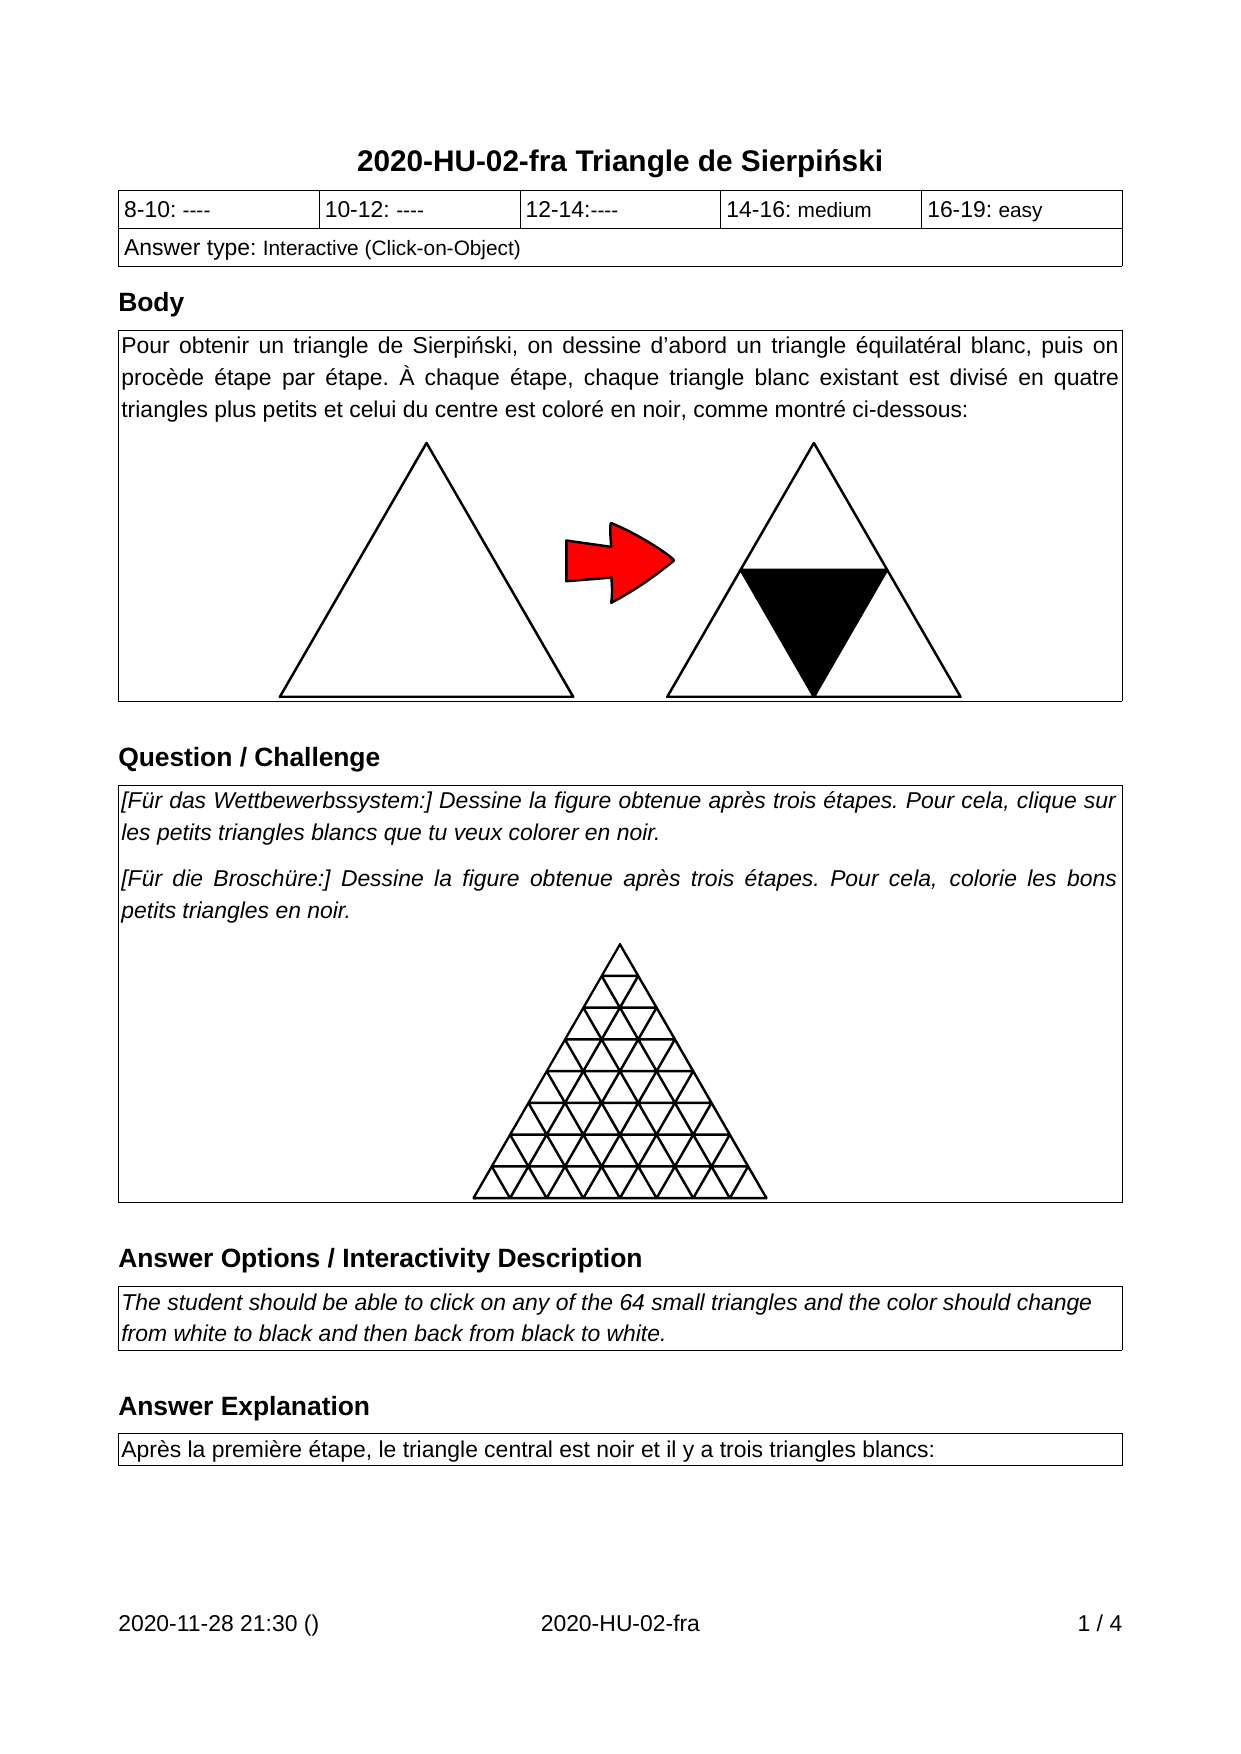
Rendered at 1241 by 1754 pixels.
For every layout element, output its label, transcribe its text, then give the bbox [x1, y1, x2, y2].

table_header 12-14:---- [521, 191, 720, 228]
subtitle Answer Explanation [118, 1390, 1122, 1421]
table_cell Answer type: Interactive (Click-on-Object) [119, 229, 1122, 266]
text The student should be able to click on any of the 64 small triangles and the color should change from white to black and then back from black to white. [119, 1287, 1122, 1350]
table_header 10-12: ---- [320, 191, 520, 228]
text Après la première étape, le triangle central est noir et il y a trois triangles blancs: [119, 1434, 1122, 1465]
subtitle Body [118, 287, 1122, 317]
subtitle 2020-HU-02-fra Triangle de Sierpiński [118, 143, 1122, 177]
text [Für die Broschüre:] Dessine la figure obtenue après trois étapes. Pour cela, colorie les bons petits triangles en noir. [119, 862, 1122, 923]
table_header 14-16: medium [721, 191, 921, 228]
text [Für das Wettbewerbssystem:] Dessine la figure obtenue après trois étapes. Pour cela, clique sur les petits triangles blancs que tu veux colorer en noir. [119, 786, 1122, 845]
table_header 16-19: easy [922, 191, 1122, 228]
subtitle Question / Challenge [118, 742, 1122, 772]
subtitle Answer Options / Interactivity Description [118, 1243, 1122, 1273]
text Pour obtenir un triangle de Sierpiński, on dessine d’abord un triangle équilatéral blanc, puis on procède étape par étape. À chaque étape, chaque triangle blanc existant est divisé en quatre triangles plus petits et celui du centre est coloré en noir, comme montré ci-dessous: [119, 331, 1122, 422]
table_header 8-10: ---- [119, 191, 319, 228]
